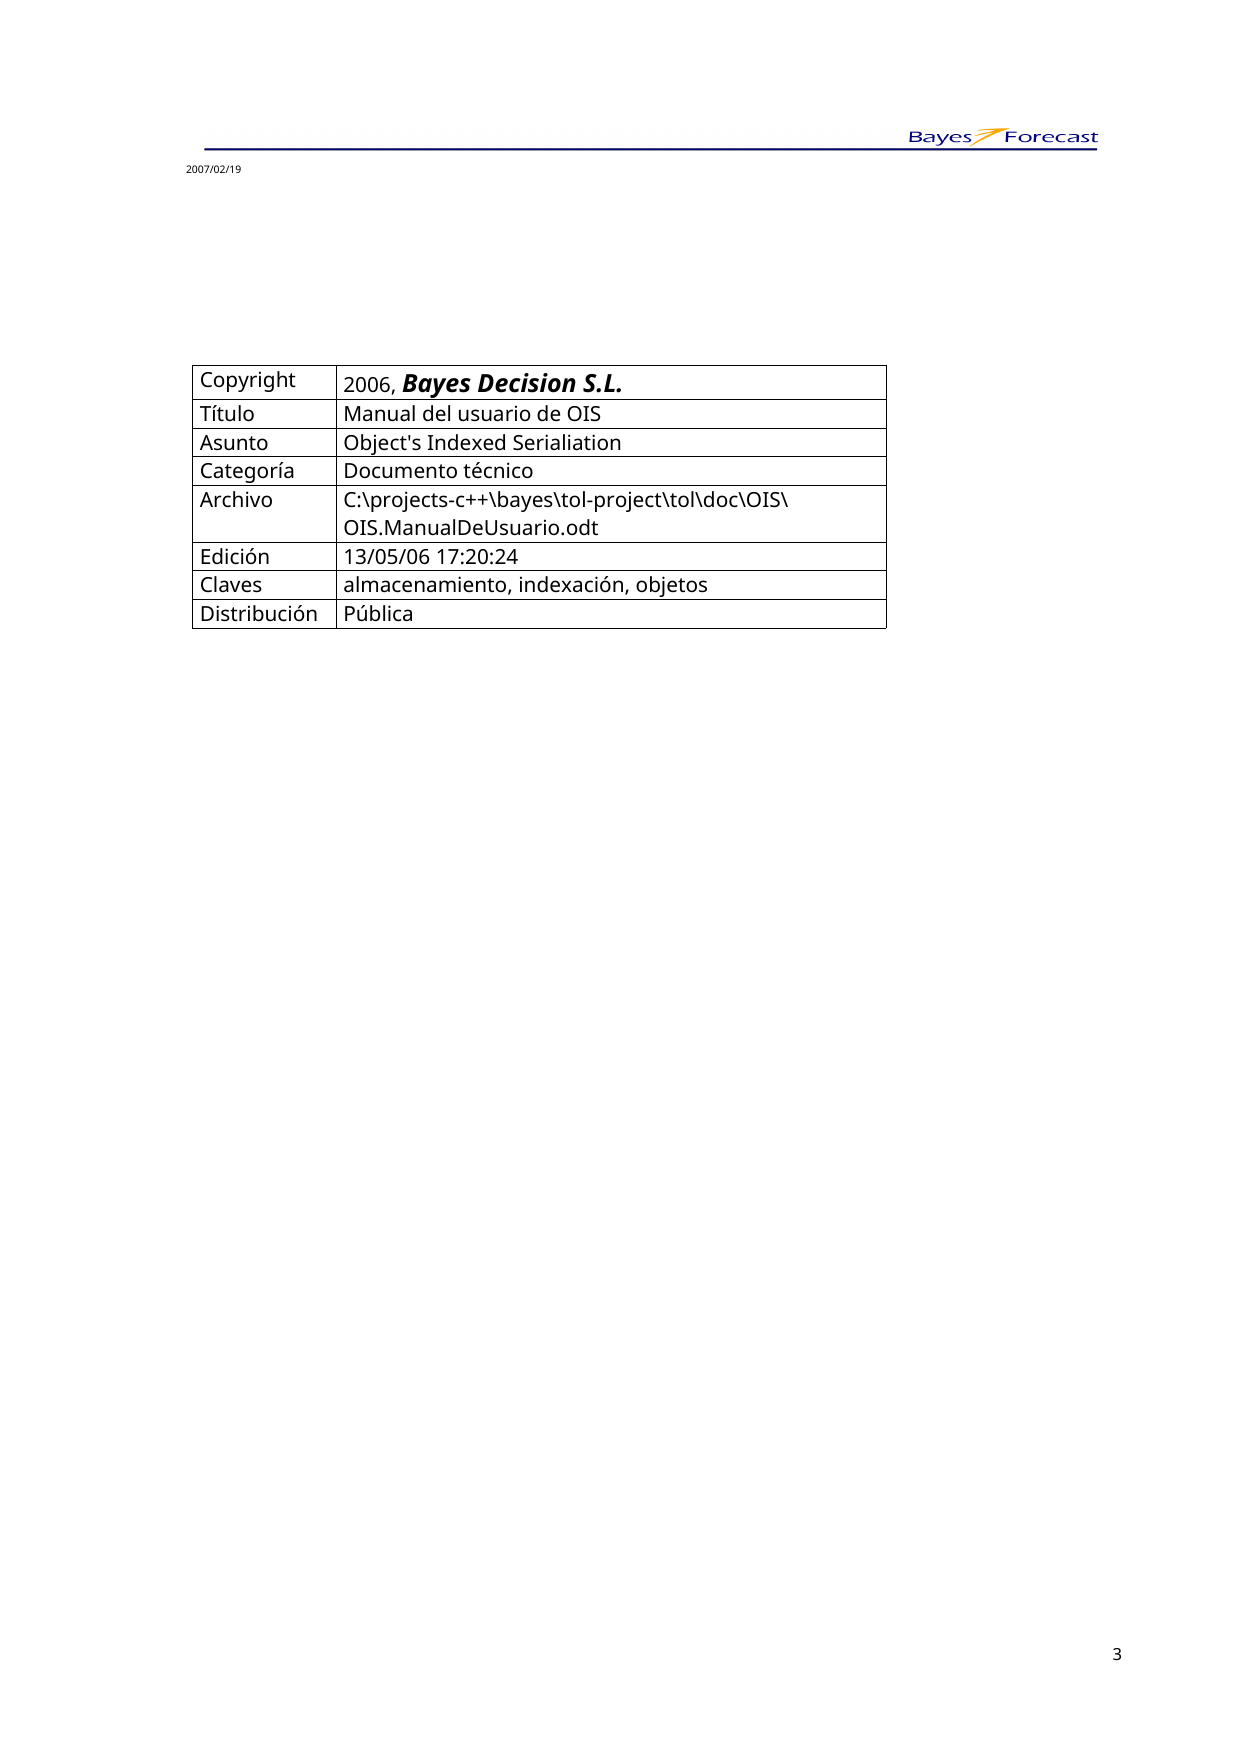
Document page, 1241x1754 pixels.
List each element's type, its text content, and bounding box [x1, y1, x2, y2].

table_cell almacenamiento, indexación, objetos [337, 571, 886, 599]
table_cell Claves [193, 571, 336, 599]
table_cell Título [193, 400, 336, 428]
table_cell Asunto [193, 429, 336, 456]
table_cell Pública [337, 600, 886, 627]
table_cell 13/05/06 17:20:25 [337, 543, 886, 570]
picture [200, 127, 1100, 153]
table_cell Distribución [193, 600, 336, 627]
table_cell Manual del usuario de OIS [337, 400, 886, 428]
table_header Copyright [193, 366, 336, 399]
table_header 2006, Bayes Decision S.L. [337, 366, 886, 399]
table_cell Documento técnico [337, 457, 886, 485]
table_cell Categoría [193, 457, 336, 485]
table_cell Archivo [193, 486, 336, 542]
table_cell Edición [193, 543, 336, 570]
table_cell C:\projects-c++\bayes\tol-project\tol\doc\OIS\OIS.ManualDeUsuario.odt [337, 486, 886, 542]
table_cell Object's Indexed Serialiation [337, 429, 886, 456]
